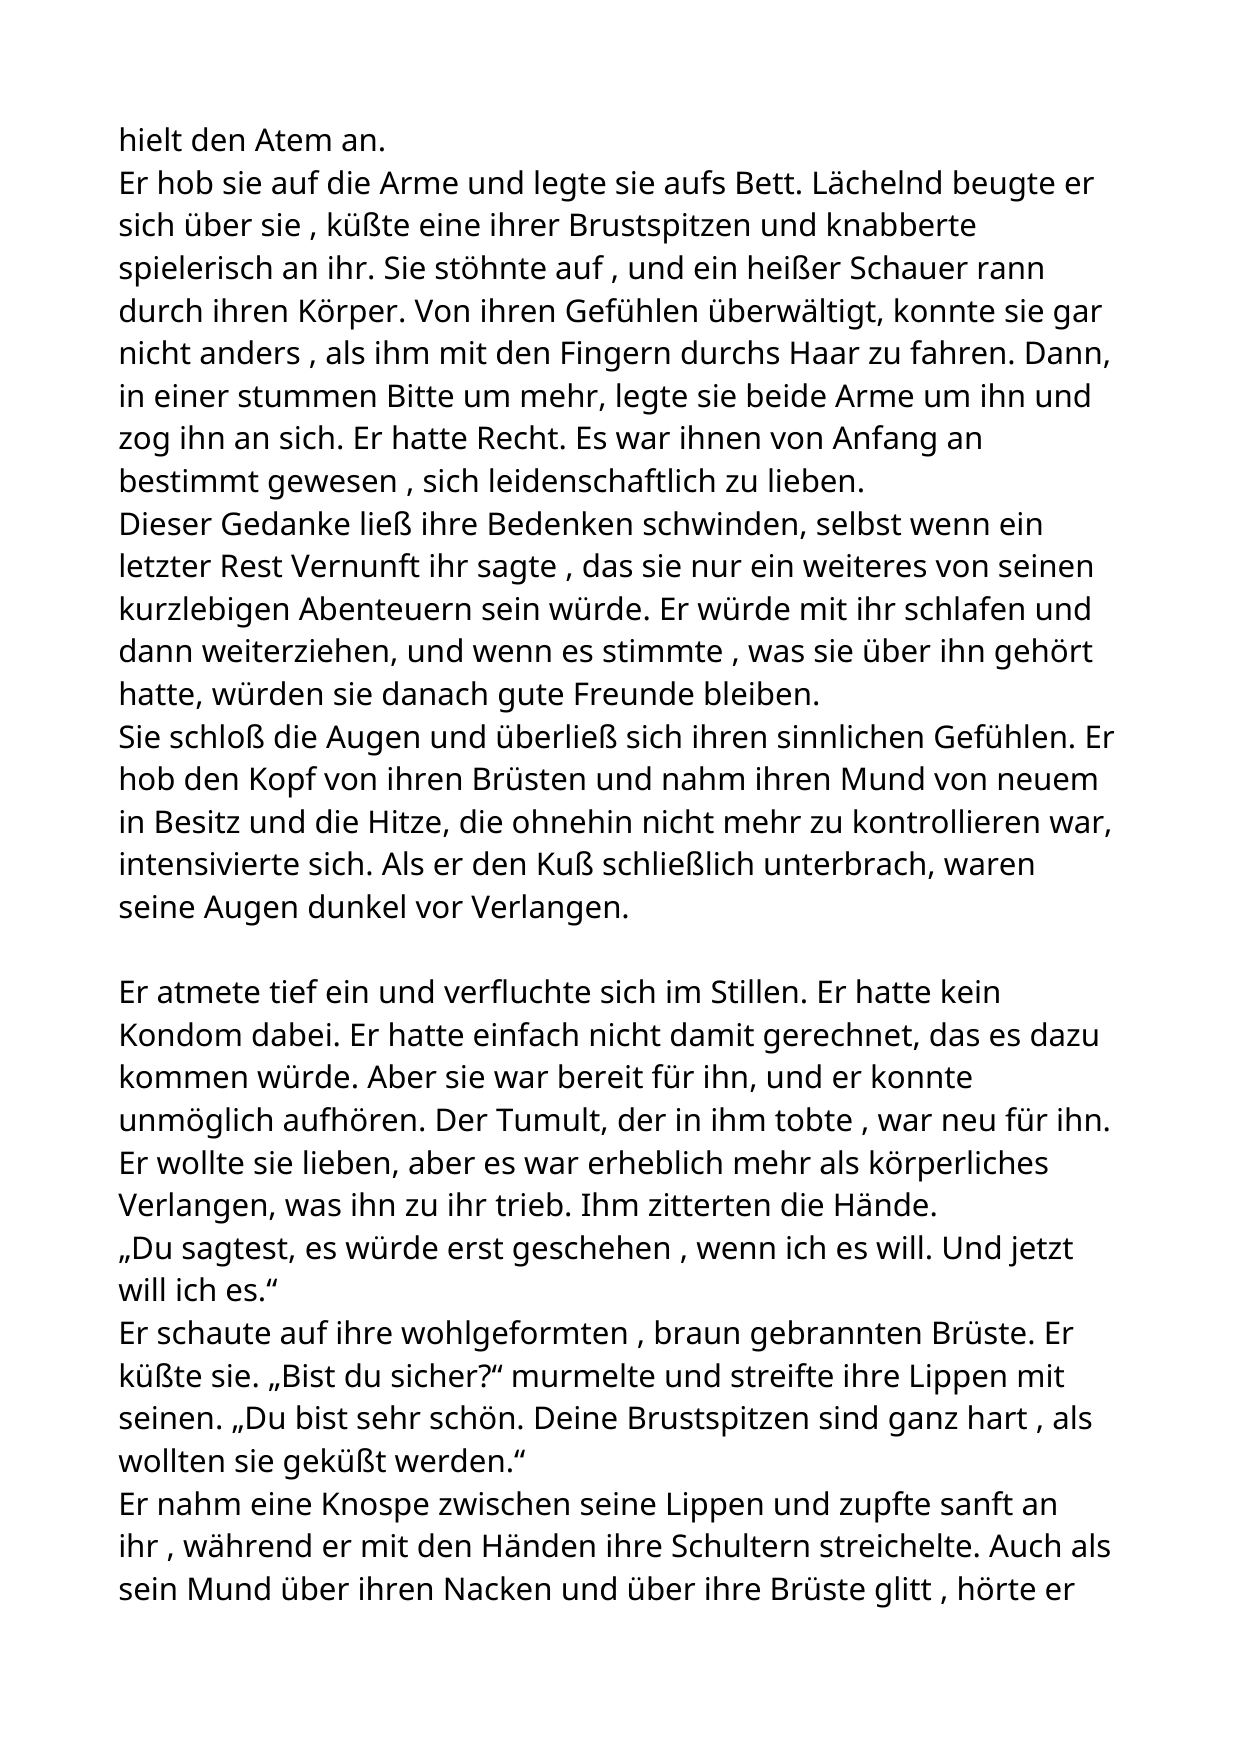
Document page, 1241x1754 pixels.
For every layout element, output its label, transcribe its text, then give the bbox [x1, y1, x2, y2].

text Dieser Gedanke ließ ihre Bedenken schwinden, selbst wenn ein letzter Rest Vernunft ihr sagte , das sie nur ein weiteres von seinen kurzlebigen Abenteuern sein würde. Er würde mit ihr schlafen und dann weiterziehen, und wenn es stimmte , was sie über ihn gehört hatte, würden sie danach gute Freunde bleiben. [118, 502, 1122, 714]
text Er schaute auf ihre wohlgeformten , braun gebrannten Brüste. Er küßte sie. „Bist du sicher?“ murmelte und streifte ihre Lippen mit seinen. „Du bist sehr schön. Deine Brustspitzen sind ganz hart , als wollten sie geküßt werden.“ [118, 1311, 1122, 1481]
text Er atmete tief ein und verfluchte sich im Stillen. Er hatte kein Kondom dabei. Er hatte einfach nicht damit gerechnet, das es dazu kommen würde. Aber sie war bereit für ihn, und er konnte unmöglich aufhören. Der Tumult, der in ihm tobte , war neu für ihn. Er wollte sie lieben, aber es war erheblich mehr als körperliches Verlangen, was ihn zu ihr trieb. Ihm zitterten die Hände. [118, 970, 1122, 1226]
text „Du sagtest, es würde erst geschehen , wenn ich es will. Und jetzt will ich es.“ [118, 1226, 1122, 1311]
text Er hob sie auf die Arme und legte sie aufs Bett. Lächelnd beugte er sich über sie , küßte eine ihrer Brustspitzen und knabberte spielerisch an ihr. Sie stöhnte auf , und ein heißer Schauer rann durch ihren Körper. Von ihren Gefühlen überwältigt, konnte sie gar nicht anders , als ihm mit den Fingern durchs Haar zu fahren. Dann, in einer stummen Bitte um mehr, legte sie beide Arme um ihn und zog ihn an sich. Er hatte Recht. Es war ihnen von Anfang an bestimmt gewesen , sich leidenschaftlich zu lieben. [118, 161, 1122, 502]
text hielt den Atem an. [118, 118, 1122, 161]
text Sie schloß die Augen und überließ sich ihren sinnlichen Gefühlen. Er hob den Kopf von ihren Brüsten und nahm ihren Mund von neuem in Besitz und die Hitze, die ohnehin nicht mehr zu kontrollieren war, intensivierte sich. Als er den Kuß schließlich unterbrach, waren seine Augen dunkel vor Verlangen. [118, 714, 1122, 928]
text Er nahm eine Knospe zwischen seine Lippen und zupfte sanft an ihr , während er mit den Händen ihre Schultern streichelte. Auch als sein Mund über ihren Nacken und über ihre Brüste glitt , hörte er [118, 1481, 1122, 1609]
